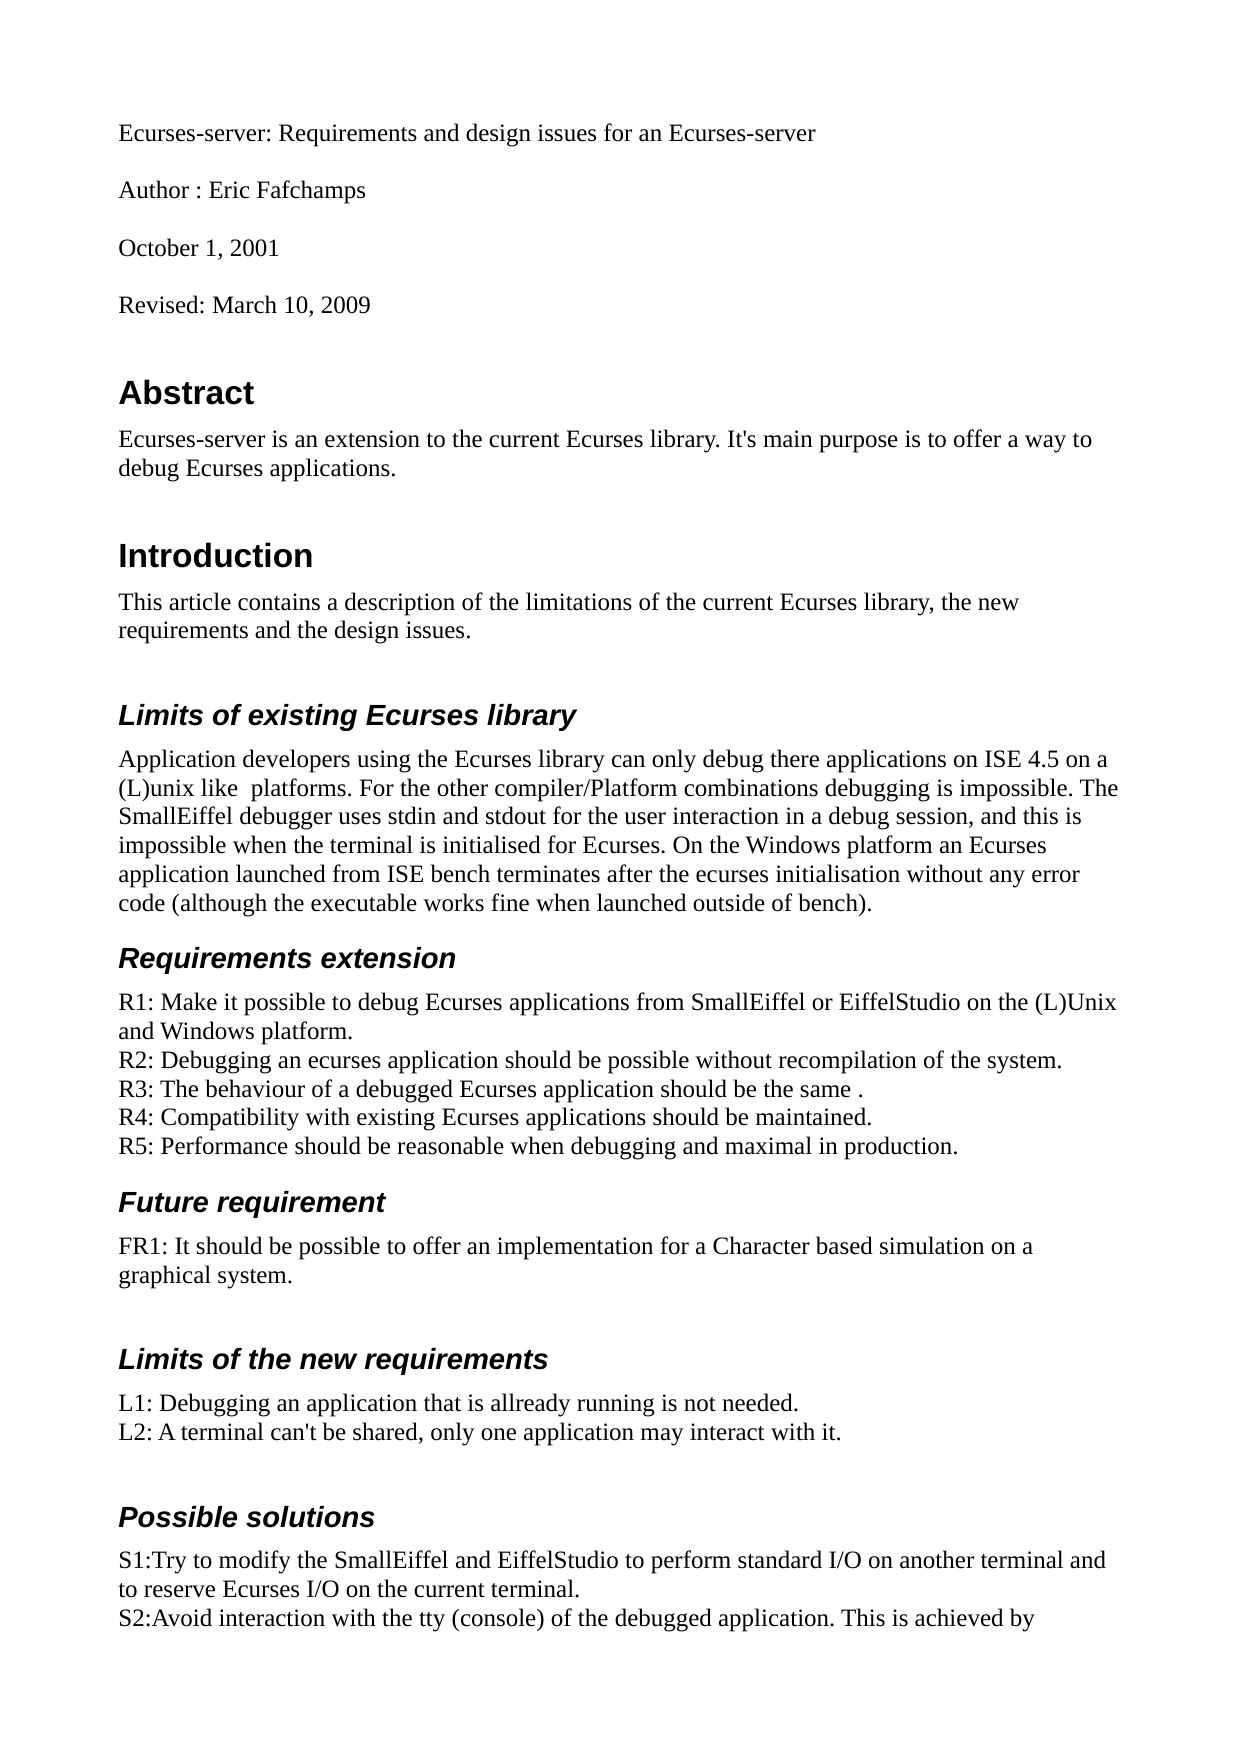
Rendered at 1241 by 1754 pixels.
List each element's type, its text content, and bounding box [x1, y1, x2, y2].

text S1:Try to modify the SmallEiffel and EiffelStudio to perform standard I/O on another terminal and to reserve Ecurses I/O on the current terminal. [118, 1546, 1122, 1603]
subtitle Requirements extension [118, 941, 1122, 975]
text Ecurses-server is an extension to the current Ecurses library. It's main purpose is to offer a way to debug Ecurses applications. [118, 424, 1122, 482]
subtitle Limits of existing Ecurses library [118, 698, 1122, 731]
text FR1: It should be possible to offer an implementation for a Character based simulation on a graphical system. [118, 1231, 1122, 1288]
text R4: Compatibility with existing Ecurses applications should be maintained. [118, 1102, 1122, 1131]
text L2: A terminal can't be shared, only one application may interact with it. [118, 1417, 1122, 1446]
text Author : Eric Fafchamps [118, 176, 1122, 204]
text Revised: March 10, 2009 [118, 291, 1122, 319]
subtitle Limits of the new requirements [118, 1342, 1122, 1376]
text L1: Debugging an application that is allready running is not needed. [118, 1388, 1122, 1417]
text Application developers using the Ecurses library can only debug there applications on ISE 4.5 on a (L)unix like platforms. For the other compiler/Platform combinations debugging is impossible. The SmallEiffel debugger uses stdin and stdout for the user interaction in a debug session, and this is impossible when the terminal is initialised for Ecurses. On the Windows platform an Ecurses application launched from ISE bench terminates after the ecurses initialisation without any error code (although the executable works fine when launched outside of bench). [118, 744, 1122, 916]
text Ecurses-server: Requirements and design issues for an Ecurses-server [118, 118, 1122, 147]
text S2:Avoid interaction with the tty (console) of the debugged application. This is achieved by [118, 1603, 1122, 1632]
subtitle Abstract [118, 373, 1122, 412]
text This article contains a description of the limitations of the current Ecurses library, the new requirements and the design issues. [118, 587, 1122, 644]
subtitle Introduction [118, 536, 1122, 574]
text R3: The behaviour of a debugged Ecurses application should be the same . [118, 1074, 1122, 1102]
text October 1, 2001 [118, 233, 1122, 262]
subtitle Future requirement [118, 1185, 1122, 1218]
text R1: Make it possible to debug Ecurses applications from SmallEiffel or EiffelStudio on the (L)Unix and Windows platform. [118, 987, 1122, 1045]
subtitle Possible solutions [118, 1499, 1122, 1533]
text R5: Performance should be reasonable when debugging and maximal in production. [118, 1131, 1122, 1160]
text R2: Debugging an ecurses application should be possible without recompilation of the system. [118, 1045, 1122, 1074]
